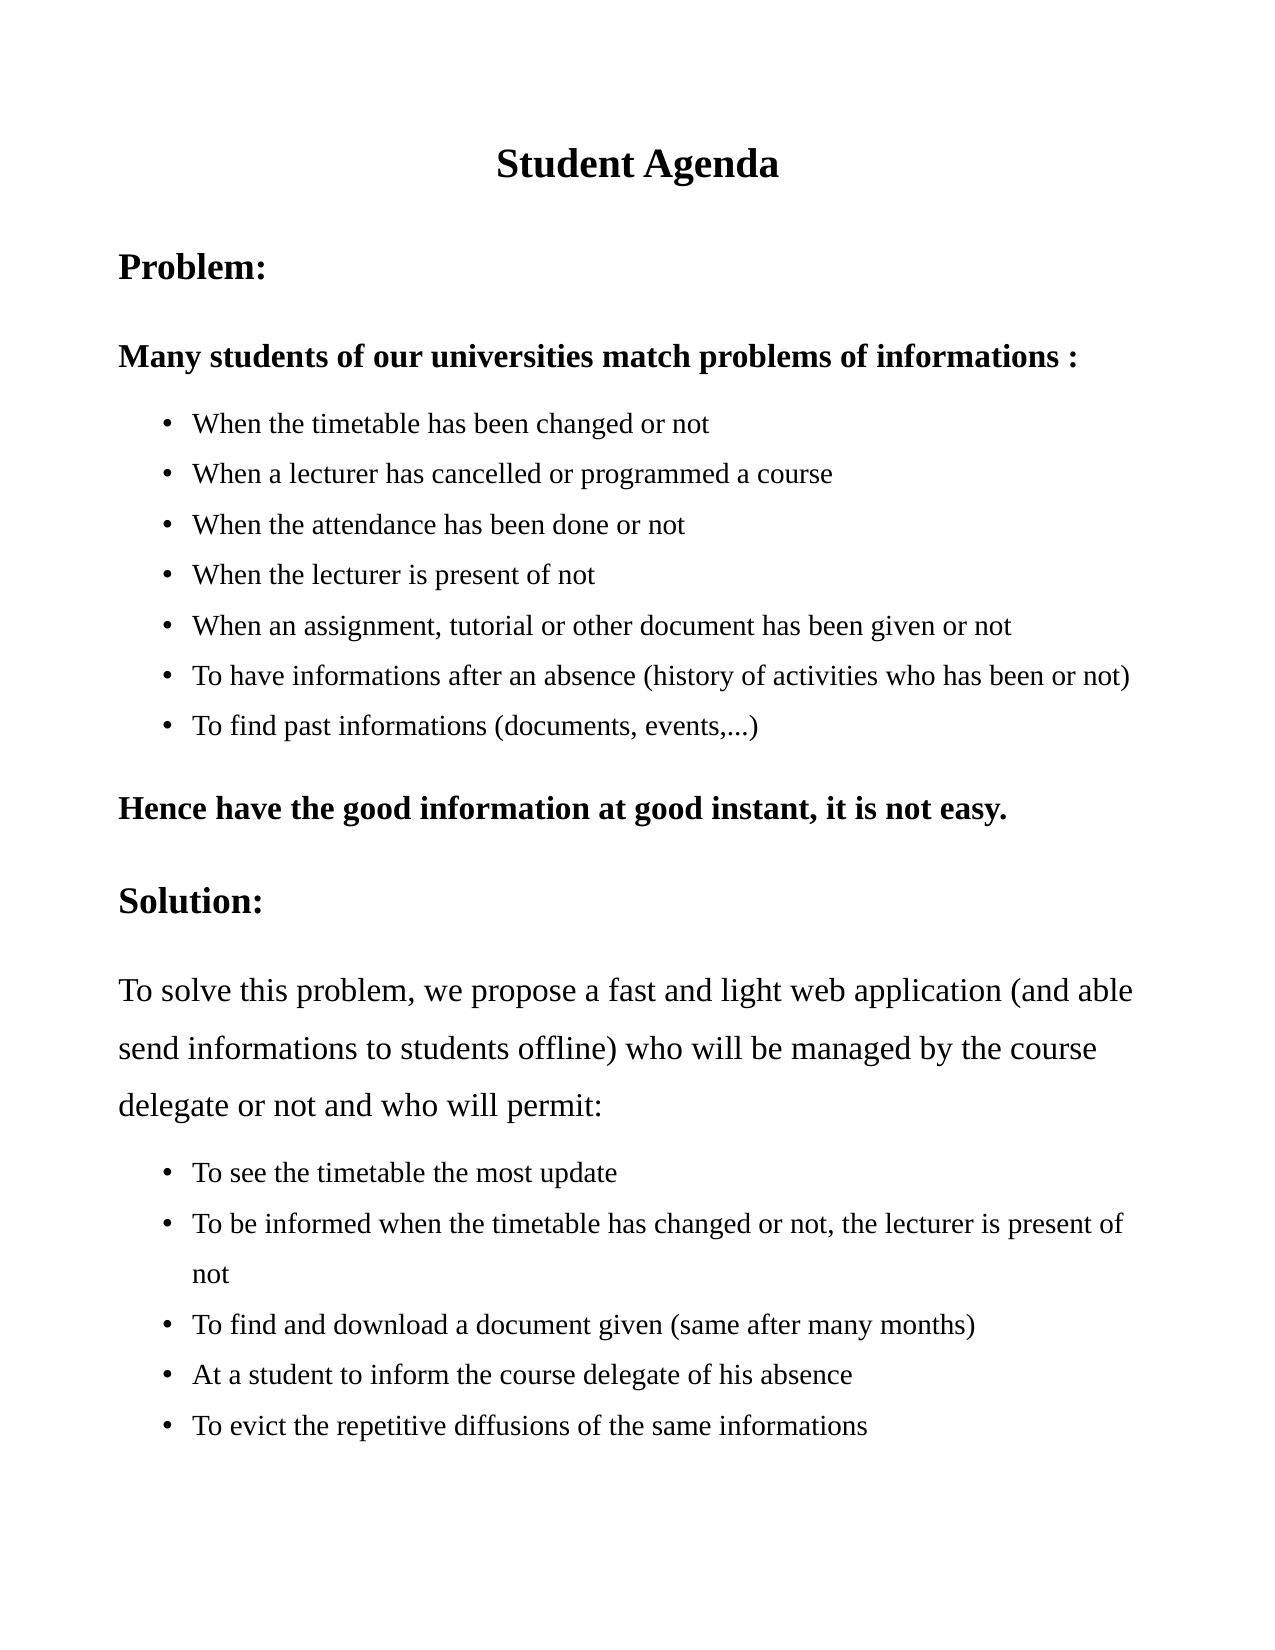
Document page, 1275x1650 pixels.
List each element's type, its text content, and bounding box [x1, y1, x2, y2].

list To see the timetable the most update [162, 1156, 1157, 1189]
subtitle Problem: [118, 244, 1157, 287]
list To be informed when the timetable has changed or not, the lecturer is present of not [162, 1206, 1157, 1290]
list To find past informations (documents, events,...) [162, 708, 1157, 742]
list At a student to inform the course delegate of his absence [162, 1357, 1157, 1391]
list To find and download a document given (same after many months) [162, 1307, 1157, 1340]
list When a lecturer has cancelled or programmed a course [162, 456, 1157, 490]
list When an assignment, tutorial or other document has been given or not [162, 608, 1157, 641]
list When the timetable has been changed or not [162, 406, 1157, 439]
subtitle Student Agenda [118, 139, 1157, 187]
subtitle Hence have the good information at good instant, it is not easy. [118, 788, 1157, 826]
list To evict the repetitive diffusions of the same informations [162, 1408, 1157, 1441]
subtitle To solve this problem, we propose a fast and light web application (and able send informations to students offline) who will be managed by the course delegate or not and who will permit: [118, 971, 1157, 1124]
subtitle Many students of our universities match problems of informations : [118, 336, 1157, 374]
subtitle Solution: [118, 879, 1157, 922]
list To have informations after an absence (history of activities who has been or not) [162, 658, 1157, 692]
list When the lecturer is present of not [162, 557, 1157, 591]
list When the attendance has been done or not [162, 507, 1157, 540]
